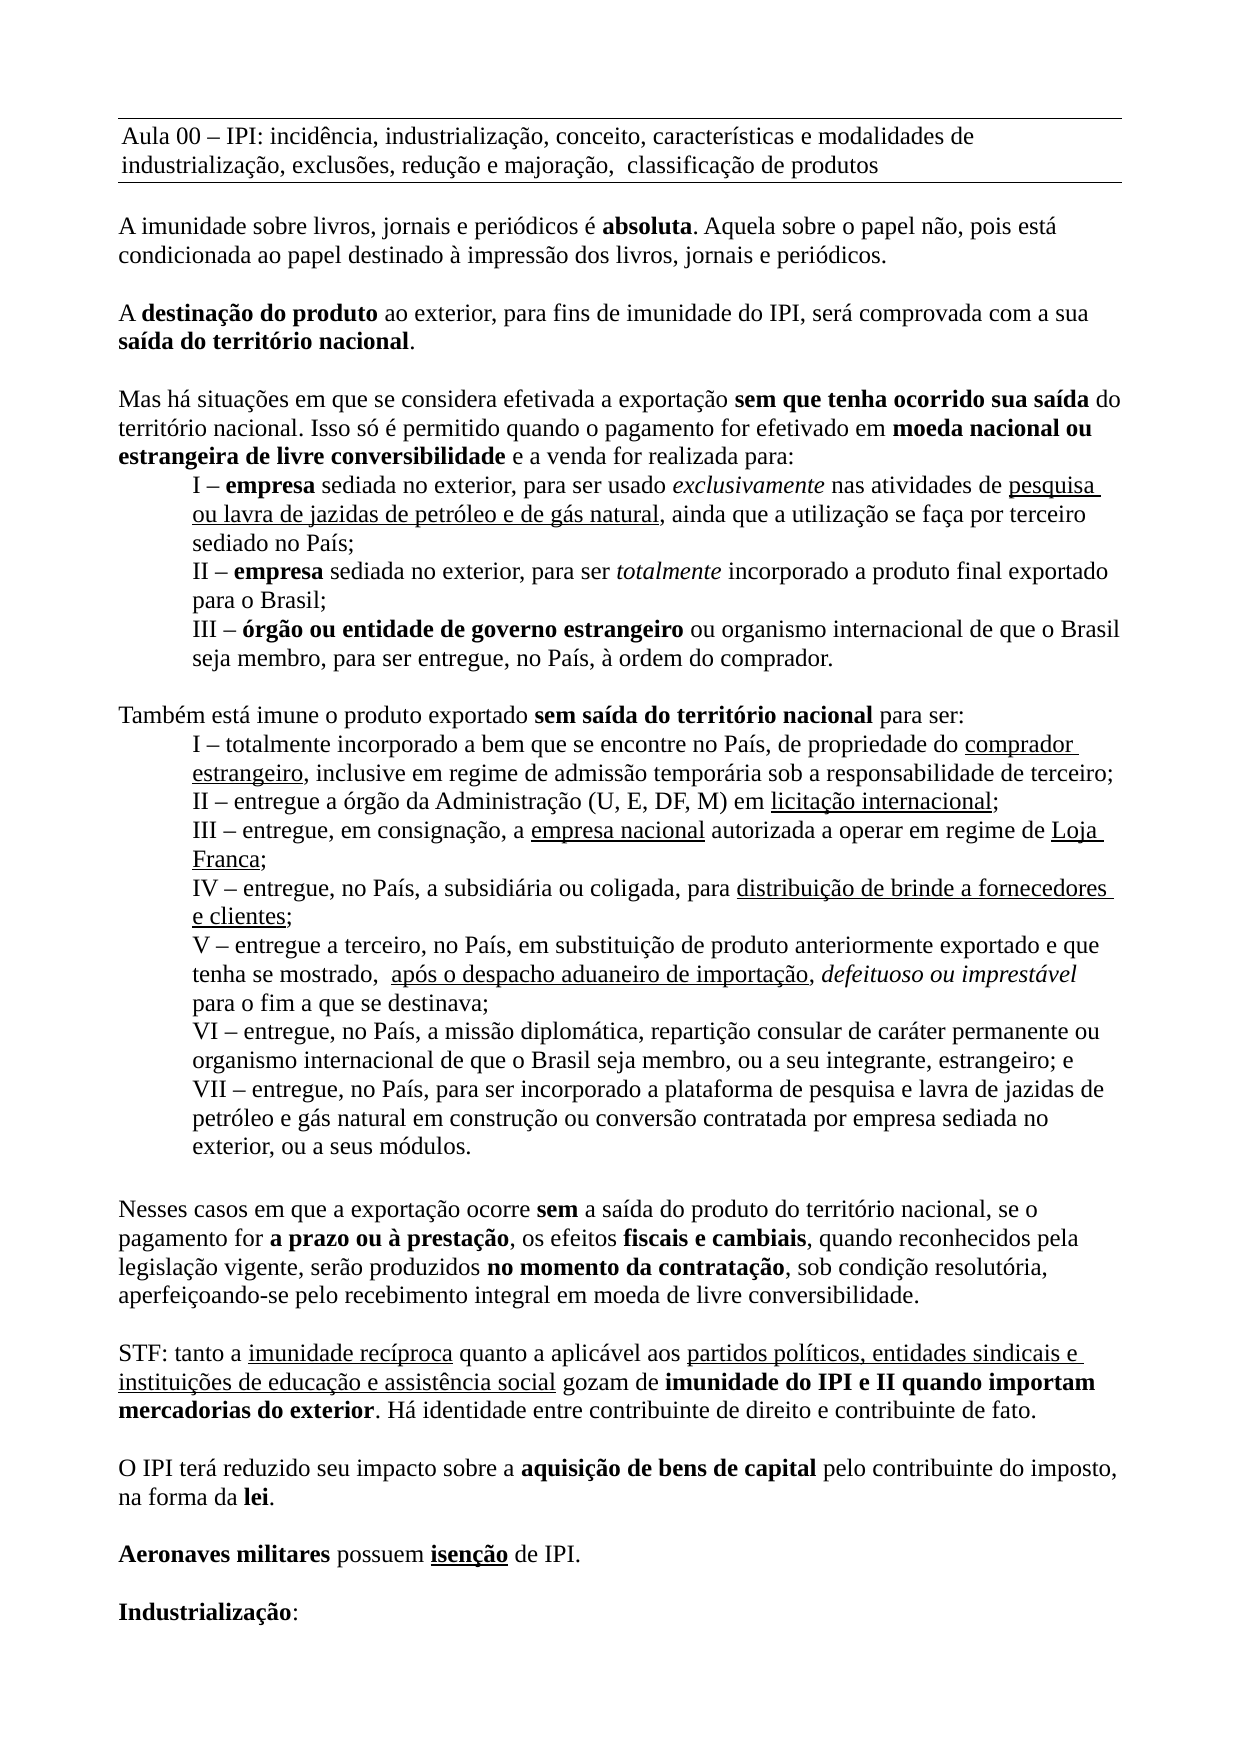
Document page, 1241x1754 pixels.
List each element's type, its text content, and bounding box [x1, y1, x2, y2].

text II – empresa sediada no exterior, para ser totalmente incorporado a produto final exportado para o Brasil; [192, 556, 1122, 614]
text I – totalmente incorporado a bem que se encontre no País, de propriedade do comprador estrangeiro, inclusive em regime de admissão temporária sob a responsabilidade de terceiro; [192, 729, 1122, 786]
text III – entregue, em consignação, a empresa nacional autorizada a operar em regime de Loja Franca; [192, 815, 1122, 873]
text VII – entregue, no País, para ser incorporado a plataforma de pesquisa e lavra de jazidas de petróleo e gás natural em construção ou conversão contratada por empresa sediada no exterior, ou a seus módulos. [192, 1074, 1122, 1160]
text VI – entregue, no País, a missão diplomática, repartição consular de caráter permanente ou organismo internacional de que o Brasil seja membro, ou a seu integrante, estrangeiro; e [192, 1016, 1122, 1074]
text Também está imune o produto exportado sem saída do território nacional para ser: [118, 700, 1122, 729]
text IV – entregue, no País, a subsidiária ou coligada, para distribuição de brinde a fornecedores e clientes; [192, 873, 1122, 930]
text O IPI terá reduzido seu impacto sobre a aquisição de bens de capital pelo contribuinte do imposto, na forma da lei. [118, 1453, 1122, 1510]
text I – empresa sediada no exterior, para ser usado exclusivamente nas atividades de pesquisa ou lavra de jazidas de petróleo e de gás natural, ainda que a utilização se faça por terceiro sediado no País; [192, 470, 1122, 556]
text Industrialização: [118, 1597, 1122, 1625]
text II – entregue a órgão da Administração (U, E, DF, M) em licitação internacional; [192, 786, 1122, 815]
text Aeronaves militares possuem isenção de IPI. [118, 1539, 1122, 1568]
text Mas há situações em que se considera efetivada a exportação sem que tenha ocorrido sua saída do território nacional. Isso só é permitido quando o pagamento for efetivado em moeda nacional ou estrangeira de livre conversibilidade e a venda for realizada para: [118, 384, 1122, 470]
text III – órgão ou entidade de governo estrangeiro ou organismo internacional de que o Brasil seja membro, para ser entregue, no País, à ordem do comprador. [192, 614, 1122, 671]
text A imunidade sobre livros, jornais e periódicos é absoluta. Aquela sobre o papel não, pois está condicionada ao papel destinado à impressão dos livros, jornais e periódicos. [118, 211, 1122, 269]
text V – entregue a terceiro, no País, em substituição de produto anteriormente exportado e que tenha se mostrado, após o despacho aduaneiro de importação, defeituoso ou imprestável para o fim a que se destinava; [192, 930, 1122, 1016]
text A destinação do produto ao exterior, para fins de imunidade do IPI, será comprovada com a sua saída do território nacional. [118, 298, 1122, 355]
text STF: tanto a imunidade recíproca quanto a aplicável aos partidos políticos, entidades sindicais e instituições de educação e assistência social gozam de imunidade do IPI e II quando importam mercadorias do exterior. Há identidade entre contribuinte de direito e contribuinte de fato. [118, 1338, 1122, 1424]
text Nesses casos em que a exportação ocorre sem a saída do produto do território nacional, se o pagamento for a prazo ou à prestação, os efeitos fiscais e cambiais, quando reconhecidos pela legislação vigente, serão produzidos no momento da contratação, sob condição resolutória, aperfeiçoando-se pelo recebimento integral em moeda de livre conversibilidade. [118, 1194, 1122, 1309]
